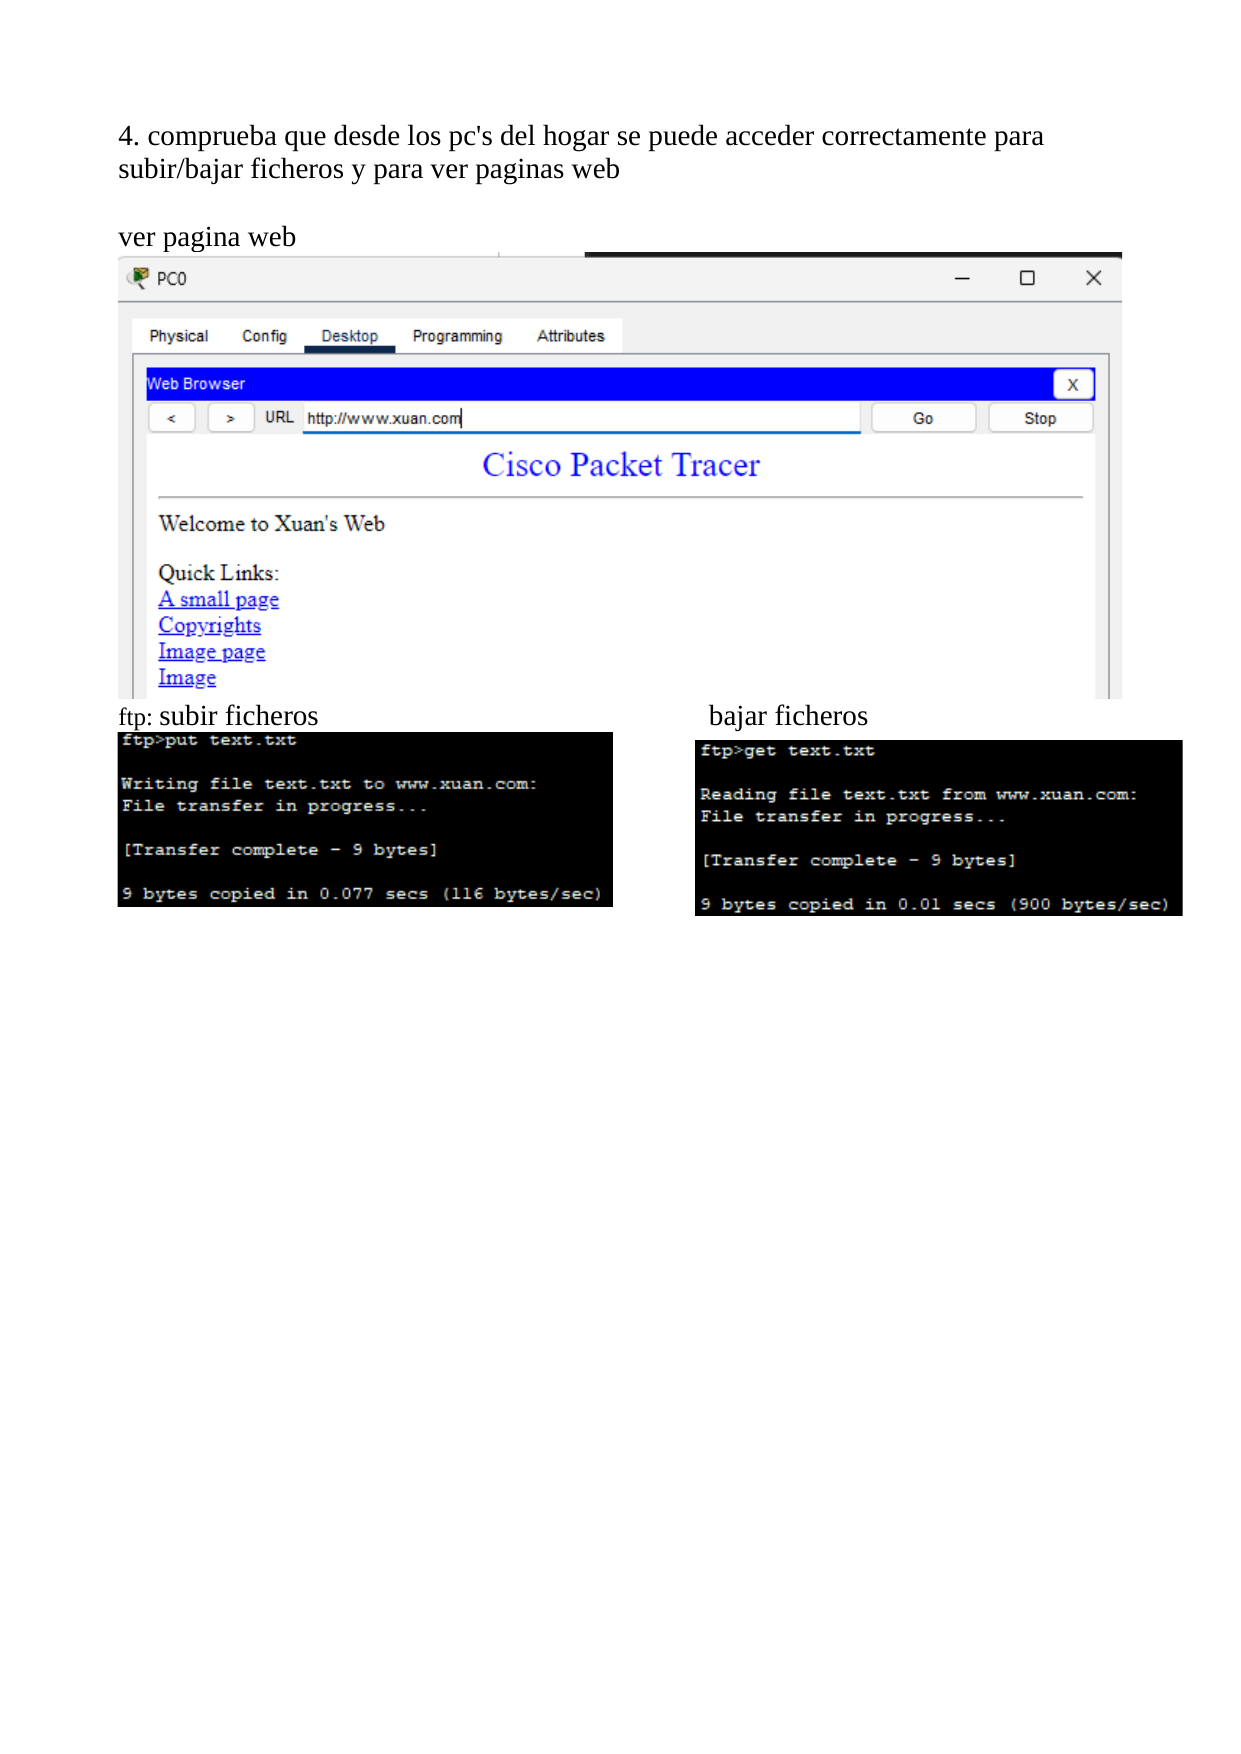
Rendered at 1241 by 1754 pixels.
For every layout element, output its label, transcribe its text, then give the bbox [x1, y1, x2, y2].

picture [117, 732, 613, 907]
picture [118, 252, 1123, 699]
picture [695, 740, 1183, 916]
text ftp: subir ficheros bajar ficheros [118, 699, 1122, 732]
text 4. comprueba que desde los pc's del hogar se puede acceder correctamente para subir/bajar ficheros y para ver paginas web [118, 118, 1122, 185]
text ver pagina web [118, 219, 1122, 252]
